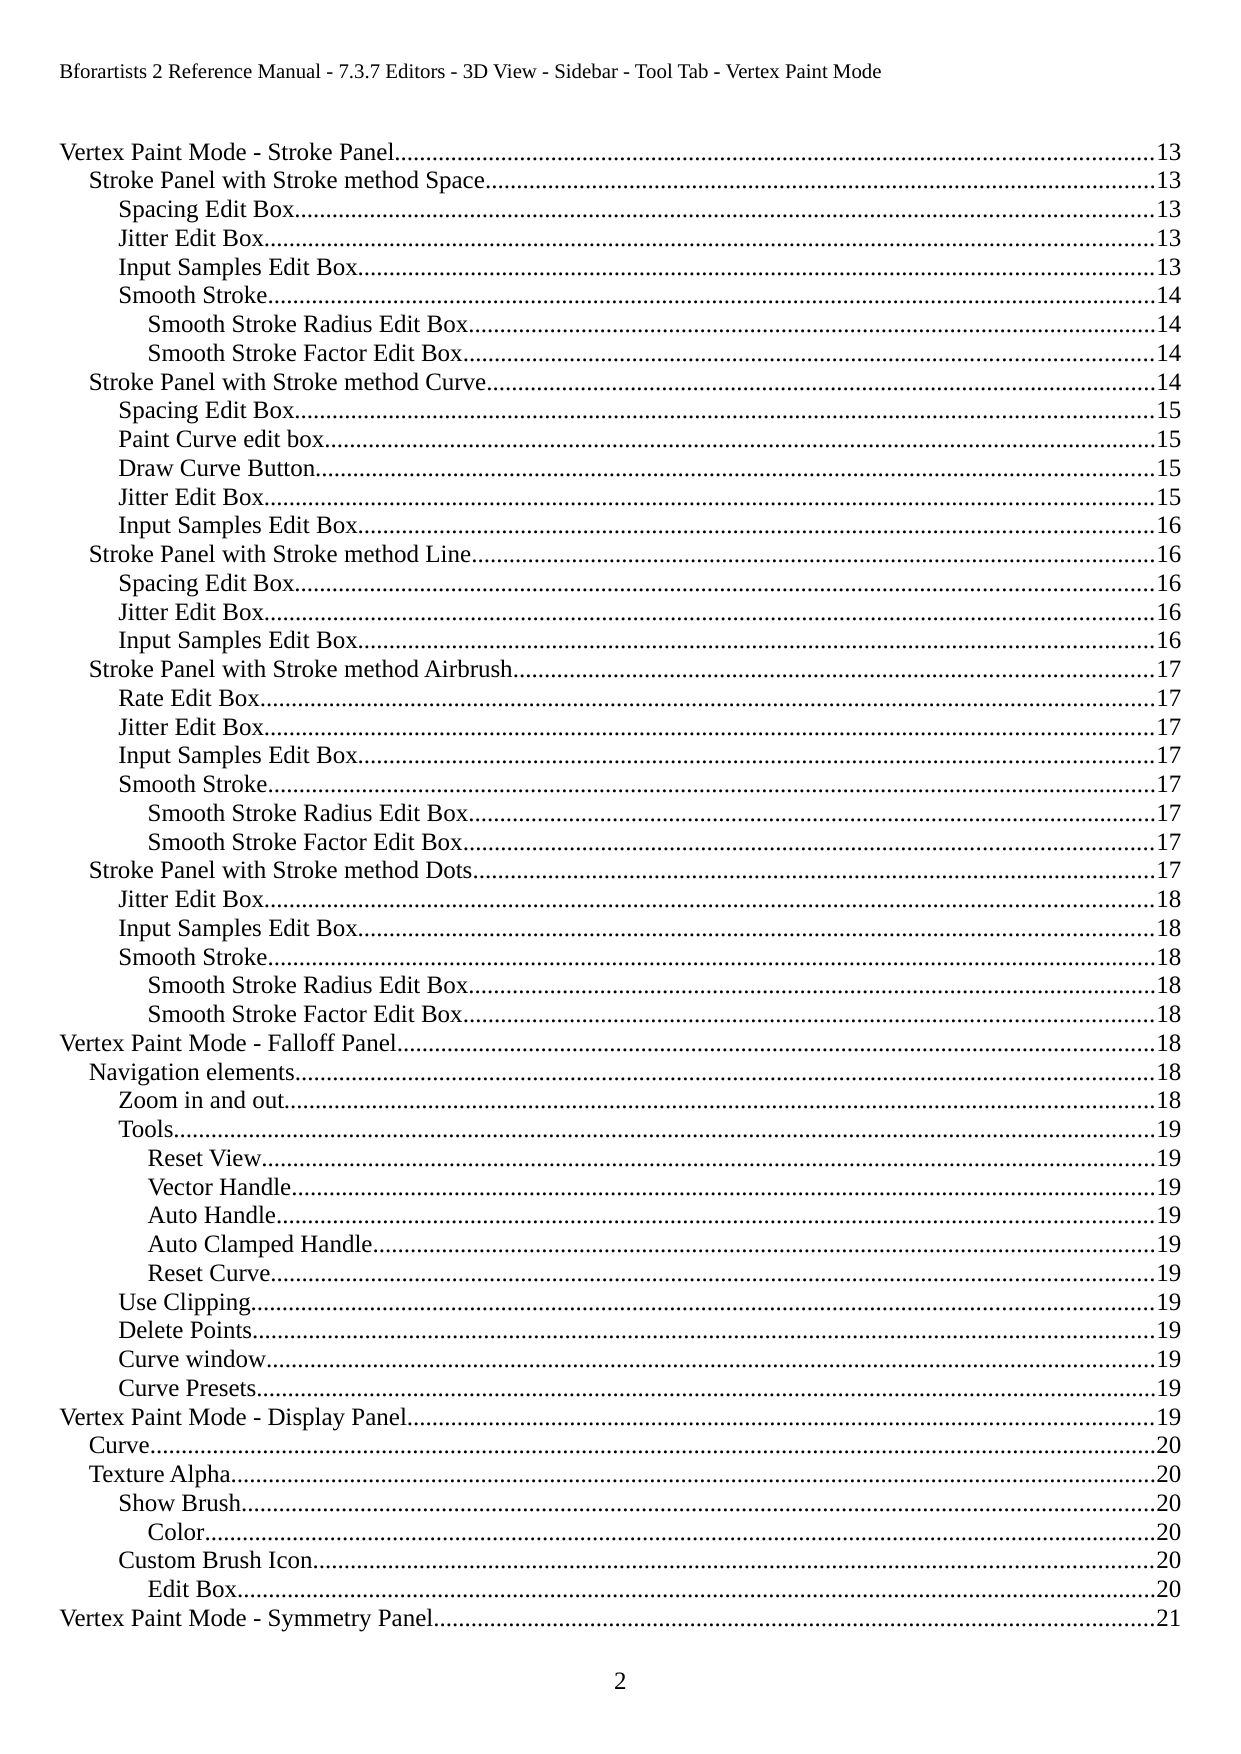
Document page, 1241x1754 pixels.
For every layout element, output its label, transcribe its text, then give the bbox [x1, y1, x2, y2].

text Stroke Panel with Stroke method Curve 14 [88, 367, 1181, 395]
text Jitter Edit Box 18 [118, 884, 1181, 913]
text Custom Brush Icon 20 [118, 1545, 1181, 1574]
text Smooth Stroke 17 [118, 769, 1181, 798]
text Auto Handle 19 [147, 1200, 1181, 1229]
text Reset Curve 19 [147, 1258, 1181, 1287]
text Vertex Paint Mode - Display Panel 19 [59, 1402, 1181, 1430]
text Texture Alpha 20 [88, 1459, 1181, 1488]
text Vertex Paint Mode - Falloff Panel 18 [59, 1028, 1181, 1057]
text Jitter Edit Box 16 [118, 597, 1181, 625]
text Spacing Edit Box 15 [118, 395, 1181, 424]
text Jitter Edit Box 13 [118, 223, 1181, 252]
text Spacing Edit Box 13 [118, 194, 1181, 223]
text Smooth Stroke Radius Edit Box 14 [147, 309, 1181, 338]
text Smooth Stroke Factor Edit Box 17 [147, 827, 1181, 855]
text Smooth Stroke 14 [118, 280, 1181, 309]
text Reset View 19 [147, 1143, 1181, 1172]
text Stroke Panel with Stroke method Airbrush 17 [88, 654, 1181, 683]
text Jitter Edit Box 17 [118, 712, 1181, 740]
text Navigation elements 18 [88, 1057, 1181, 1085]
text Delete Points 19 [118, 1315, 1181, 1344]
text Input Samples Edit Box 13 [118, 252, 1181, 280]
text Vertex Paint Mode - Stroke Panel 13 [59, 137, 1181, 165]
text Jitter Edit Box 15 [118, 482, 1181, 510]
text Input Samples Edit Box 16 [118, 625, 1181, 654]
text Use Clipping 19 [118, 1287, 1181, 1315]
text Vertex Paint Mode - Symmetry Panel 21 [59, 1603, 1181, 1632]
text Curve Presets 19 [118, 1373, 1181, 1402]
text Smooth Stroke Factor Edit Box 14 [147, 338, 1181, 367]
text Edit Box 20 [147, 1574, 1181, 1603]
text Input Samples Edit Box 17 [118, 740, 1181, 769]
text Zoom in and out 18 [118, 1085, 1181, 1114]
text Color 20 [147, 1517, 1181, 1545]
text Stroke Panel with Stroke method Line 16 [88, 539, 1181, 568]
text Vector Handle 19 [147, 1172, 1181, 1200]
text Paint Curve edit box 15 [118, 424, 1181, 453]
text Curve window 19 [118, 1344, 1181, 1373]
text Show Brush 20 [118, 1488, 1181, 1517]
text Smooth Stroke Radius Edit Box 18 [147, 970, 1181, 999]
text Smooth Stroke Radius Edit Box 17 [147, 798, 1181, 827]
text Tools 19 [118, 1114, 1181, 1143]
text Stroke Panel with Stroke method Space 13 [88, 165, 1181, 194]
text Spacing Edit Box 16 [118, 568, 1181, 597]
text Stroke Panel with Stroke method Dots 17 [88, 855, 1181, 884]
text Draw Curve Button 15 [118, 453, 1181, 482]
text Rate Edit Box 17 [118, 683, 1181, 712]
text Input Samples Edit Box 16 [118, 510, 1181, 539]
text Smooth Stroke Factor Edit Box 18 [147, 999, 1181, 1028]
text Curve 20 [88, 1430, 1181, 1459]
text Auto Clamped Handle 19 [147, 1229, 1181, 1258]
text Input Samples Edit Box 18 [118, 913, 1181, 942]
text Smooth Stroke 18 [118, 942, 1181, 970]
